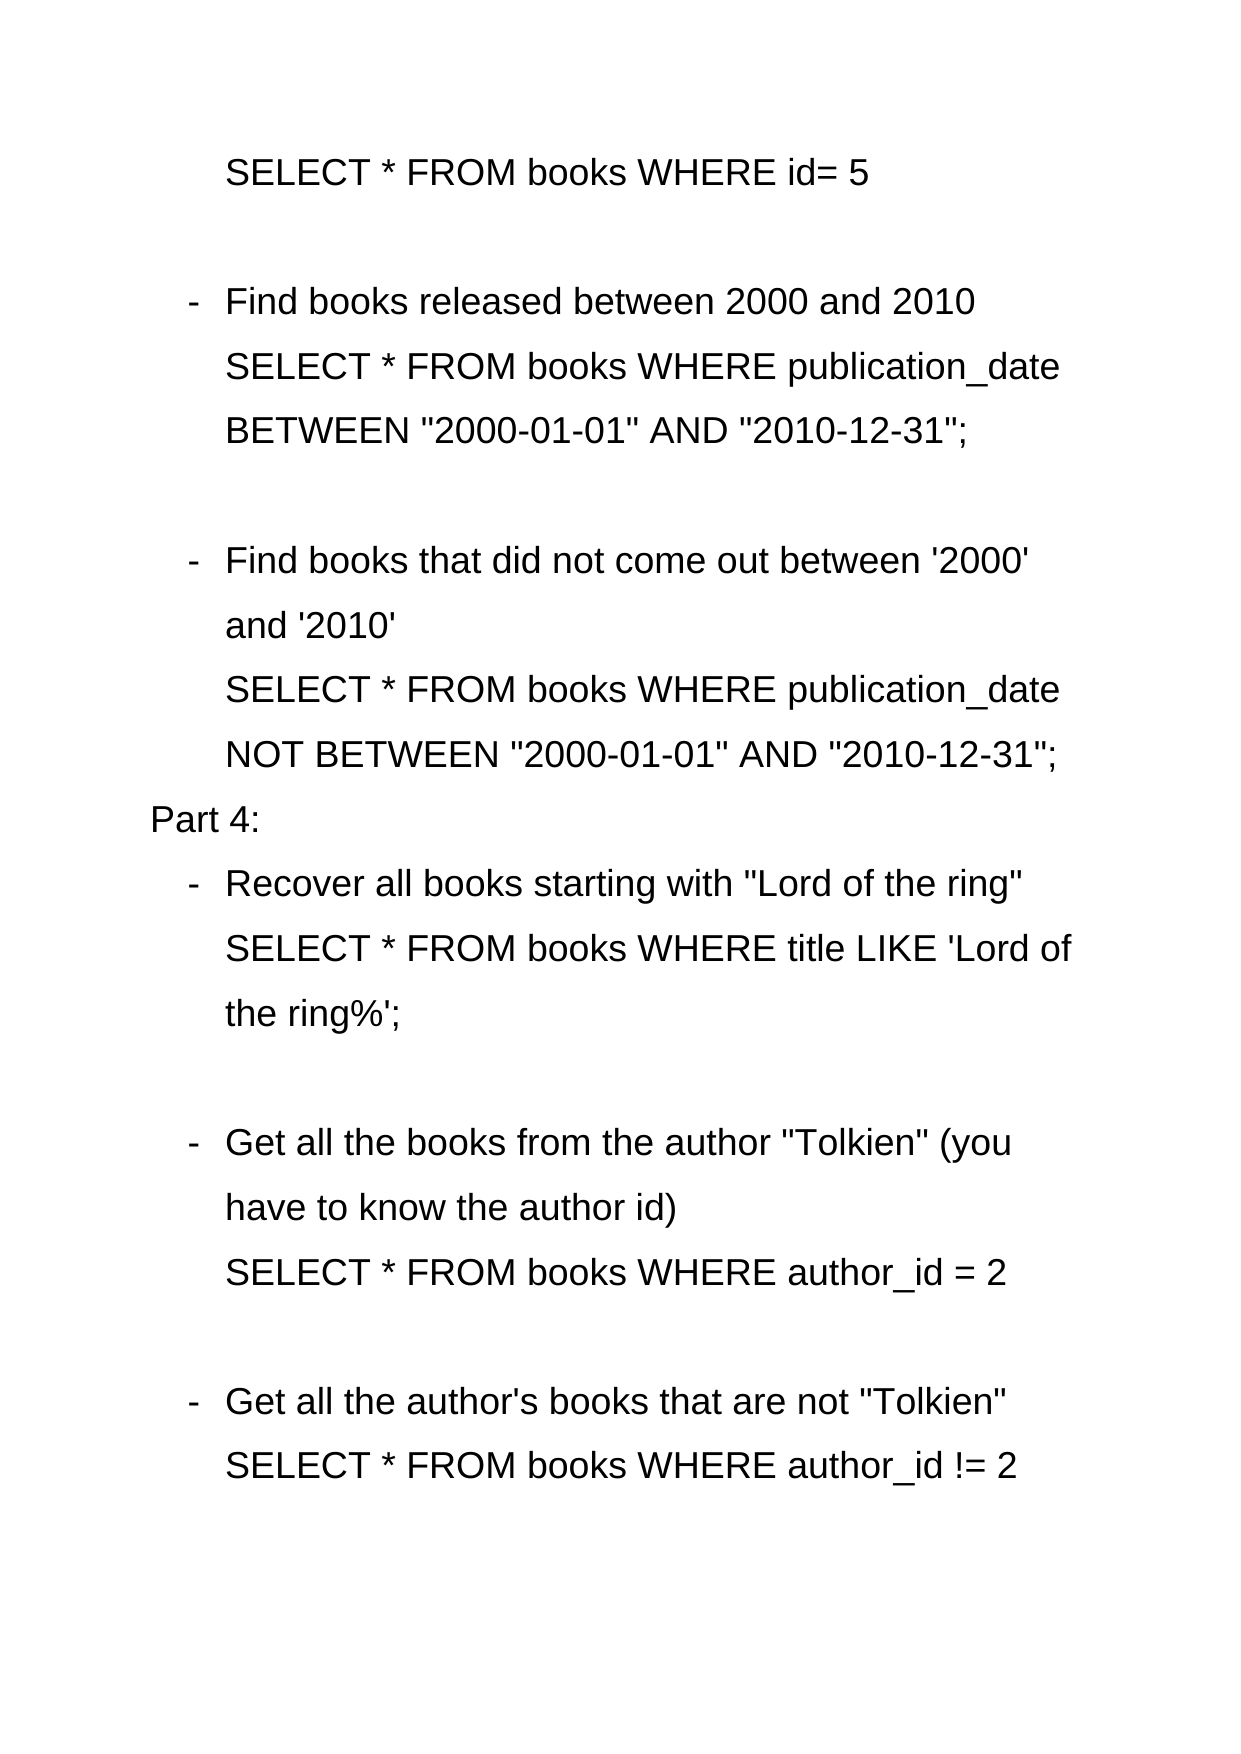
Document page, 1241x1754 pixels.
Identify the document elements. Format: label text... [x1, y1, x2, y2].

text SELECT * FROM books WHERE author_id = 2 [225, 1250, 1090, 1293]
list Get all the books from the author "Tolkien" (you have to know the author id) [187, 1120, 1090, 1228]
text SELECT * FROM books WHERE publication_date NOT BETWEEN "2000-01-01" AND "2010-12-31"; [225, 667, 1090, 775]
text SELECT * FROM books WHERE title LIKE 'Lord of the ring%'; [225, 926, 1090, 1034]
list Find books released between 2000 and 2010 [187, 279, 1090, 322]
text SELECT * FROM books WHERE publication_date BETWEEN "2000-01-01" AND "2010-12-31"; [225, 344, 1090, 452]
text Part 4: [150, 797, 1090, 840]
list Get all the author's books that are not "Tolkien" [187, 1379, 1090, 1422]
text SELECT * FROM books WHERE author_id != 2 [225, 1444, 1090, 1487]
list Find books that did not come out between '2000' and '2010' [187, 538, 1090, 646]
list Recover all books starting with "Lord of the ring" [187, 862, 1090, 905]
text SELECT * FROM books WHERE id= 5 [225, 150, 1090, 193]
